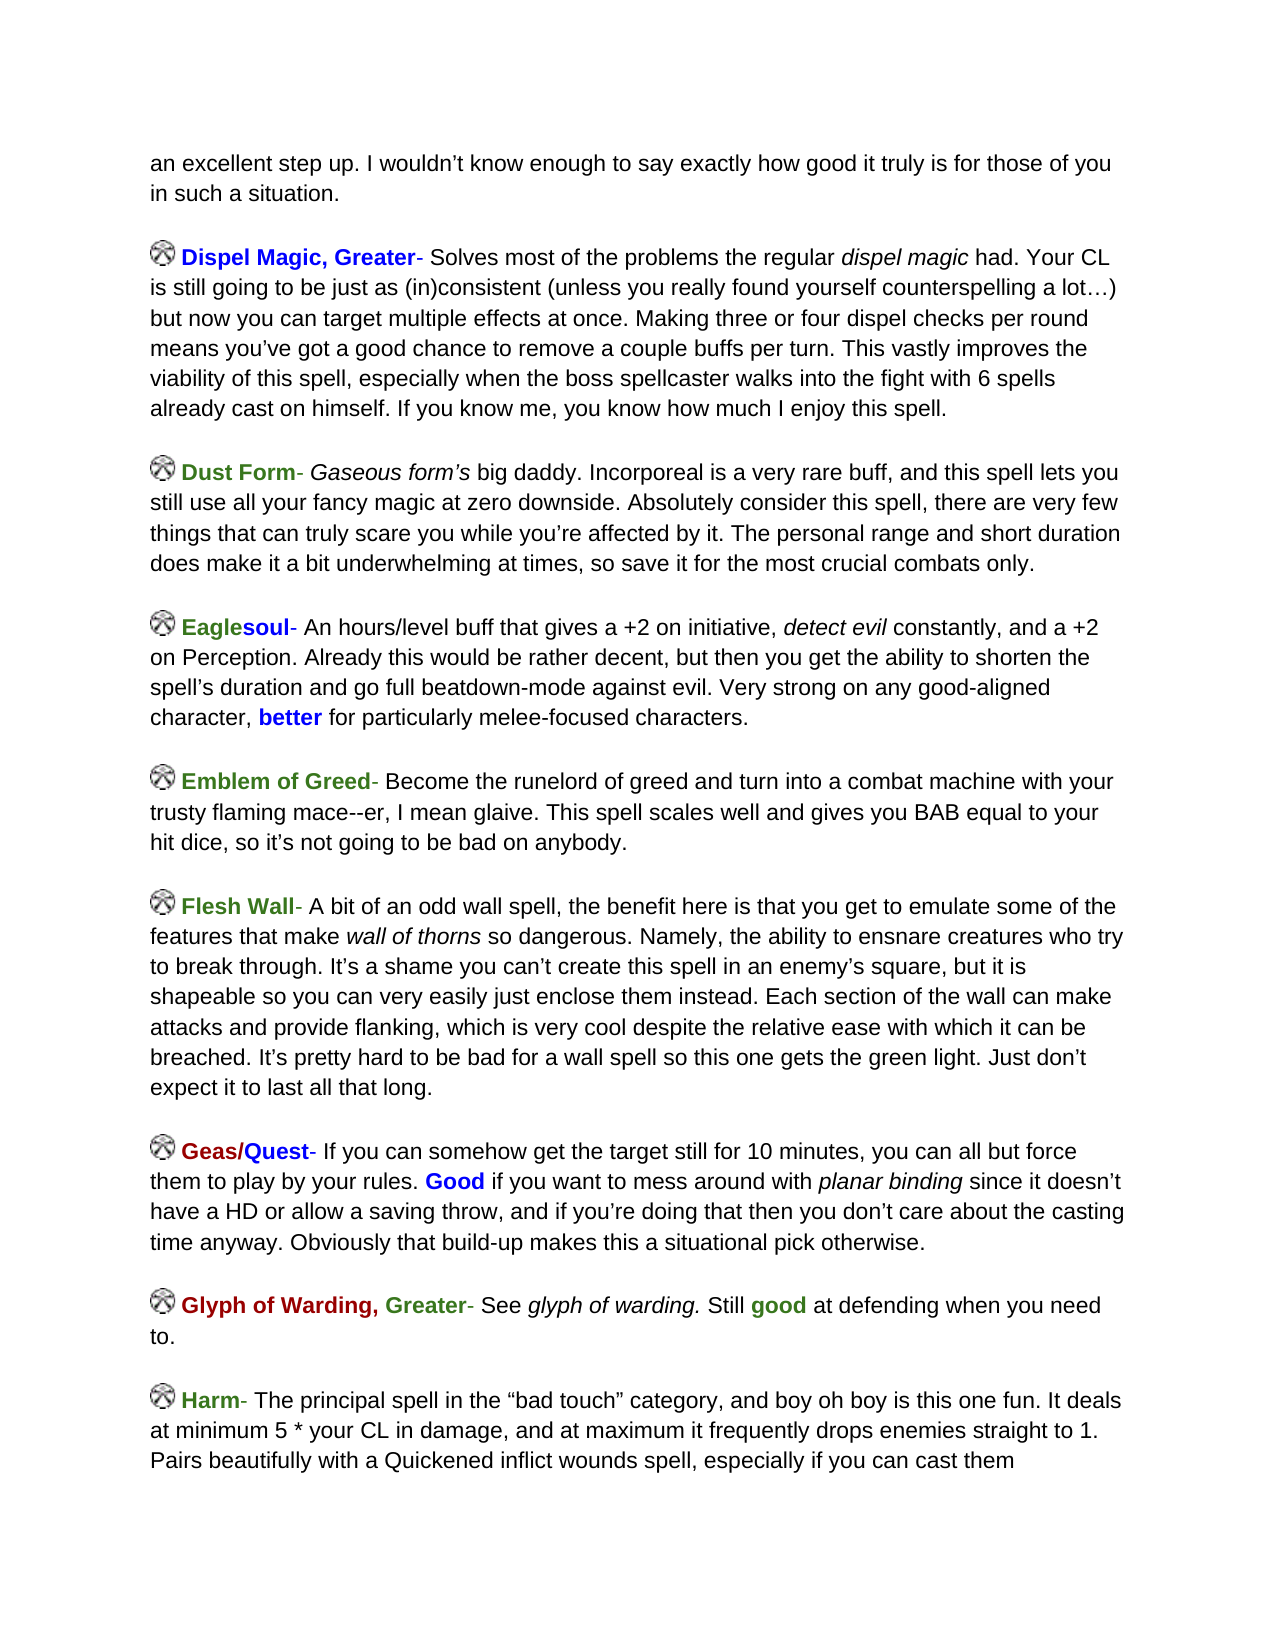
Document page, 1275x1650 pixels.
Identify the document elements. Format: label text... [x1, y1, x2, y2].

picture [150, 240, 175, 266]
text Eaglesoul- An hours/level buff that gives a +2 on initiative, detect evil constantly, and a +2 on Perception. Already this would be rather decent, but then you get the ability to shorten the spell’s duration and go full beatdown-mode against evil. Very strong on any good-aligned character, better for particularly melee-focused characters. [150, 610, 1125, 731]
text Dispel Magic, Greater- Solves most of the problems the regular dispel magic had. Your CL is still going to be just as (in)consistent (unless you really found yourself counterspelling a lot…) but now you can target multiple effects at once. Making three or four dispel checks per round means you’ve got a good chance to remove a couple buffs per turn. This vastly improves the viability of this spell, especially when the boss spellcaster walks into the fight with 6 spells already cast on himself. If you know me, you know how much I enjoy this spell. [150, 241, 1125, 422]
text Harm- The principal spell in the “bad touch” category, and boy oh boy is this one fun. It deals at minimum 5 * your CL in damage, and at maximum it frequently drops enemies straight to 1. Pairs beautifully with a Quickened inflict wounds spell, especially if you can cast them [150, 1383, 1125, 1473]
text an excellent step up. I wouldn’t know enough to say exactly how good it truly is for those of you in such a situation. [150, 150, 1125, 207]
text Emblem of Greed- Become the runelord of greed and turn into a combat machine with your trusty flaming mace--er, I mean glaive. This spell scales well and gives you BAB equal to your hit dice, so it’s not going to be bad on anybody. [150, 765, 1125, 855]
text Flesh Wall- A bit of an odd wall spell, the benefit here is that you get to emulate some of the features that make wall of thorns so dangerous. Namely, the ability to ensnare creatures who try to break through. It’s a shame you can’t create this spell in an enemy’s square, but it is shapeable so you can very easily just enclose them instead. Each section of the wall can make attacks and provide flanking, which is very cool despite the relative ease with which it can be breached. It’s pretty hard to be bad for a wall spell so this one gets the green light. Just don’t expect it to last all that long. [150, 889, 1125, 1100]
picture [150, 1134, 175, 1160]
picture [150, 764, 175, 790]
picture [150, 1383, 175, 1409]
text Glyph of Warding, Greater- See glyph of warding. Still good at defending when you need to. [150, 1289, 1125, 1349]
picture [150, 1288, 175, 1314]
text Dust Form- Gaseous form’s big daddy. Incorporeal is a very rare buff, and this spell lets you still use all your fancy magic at zero downside. Absolutely consider this spell, there are very few things that can truly scare you while you’re affected by it. The personal range and short duration does make it a bit underwhelming at times, so save it for the most crucial combats only. [150, 456, 1125, 576]
picture [150, 610, 175, 636]
text Geas/Quest- If you can somehow get the target still for 10 minutes, you can all but force them to play by your rules. Good if you want to mess around with planar binding since it doesn’t have a HD or allow a saving throw, and if you’re doing that then you don’t care about the casting time anyway. Obviously that build-up makes this a situational pick otherwise. [150, 1134, 1125, 1255]
picture [150, 889, 175, 915]
picture [150, 455, 175, 481]
